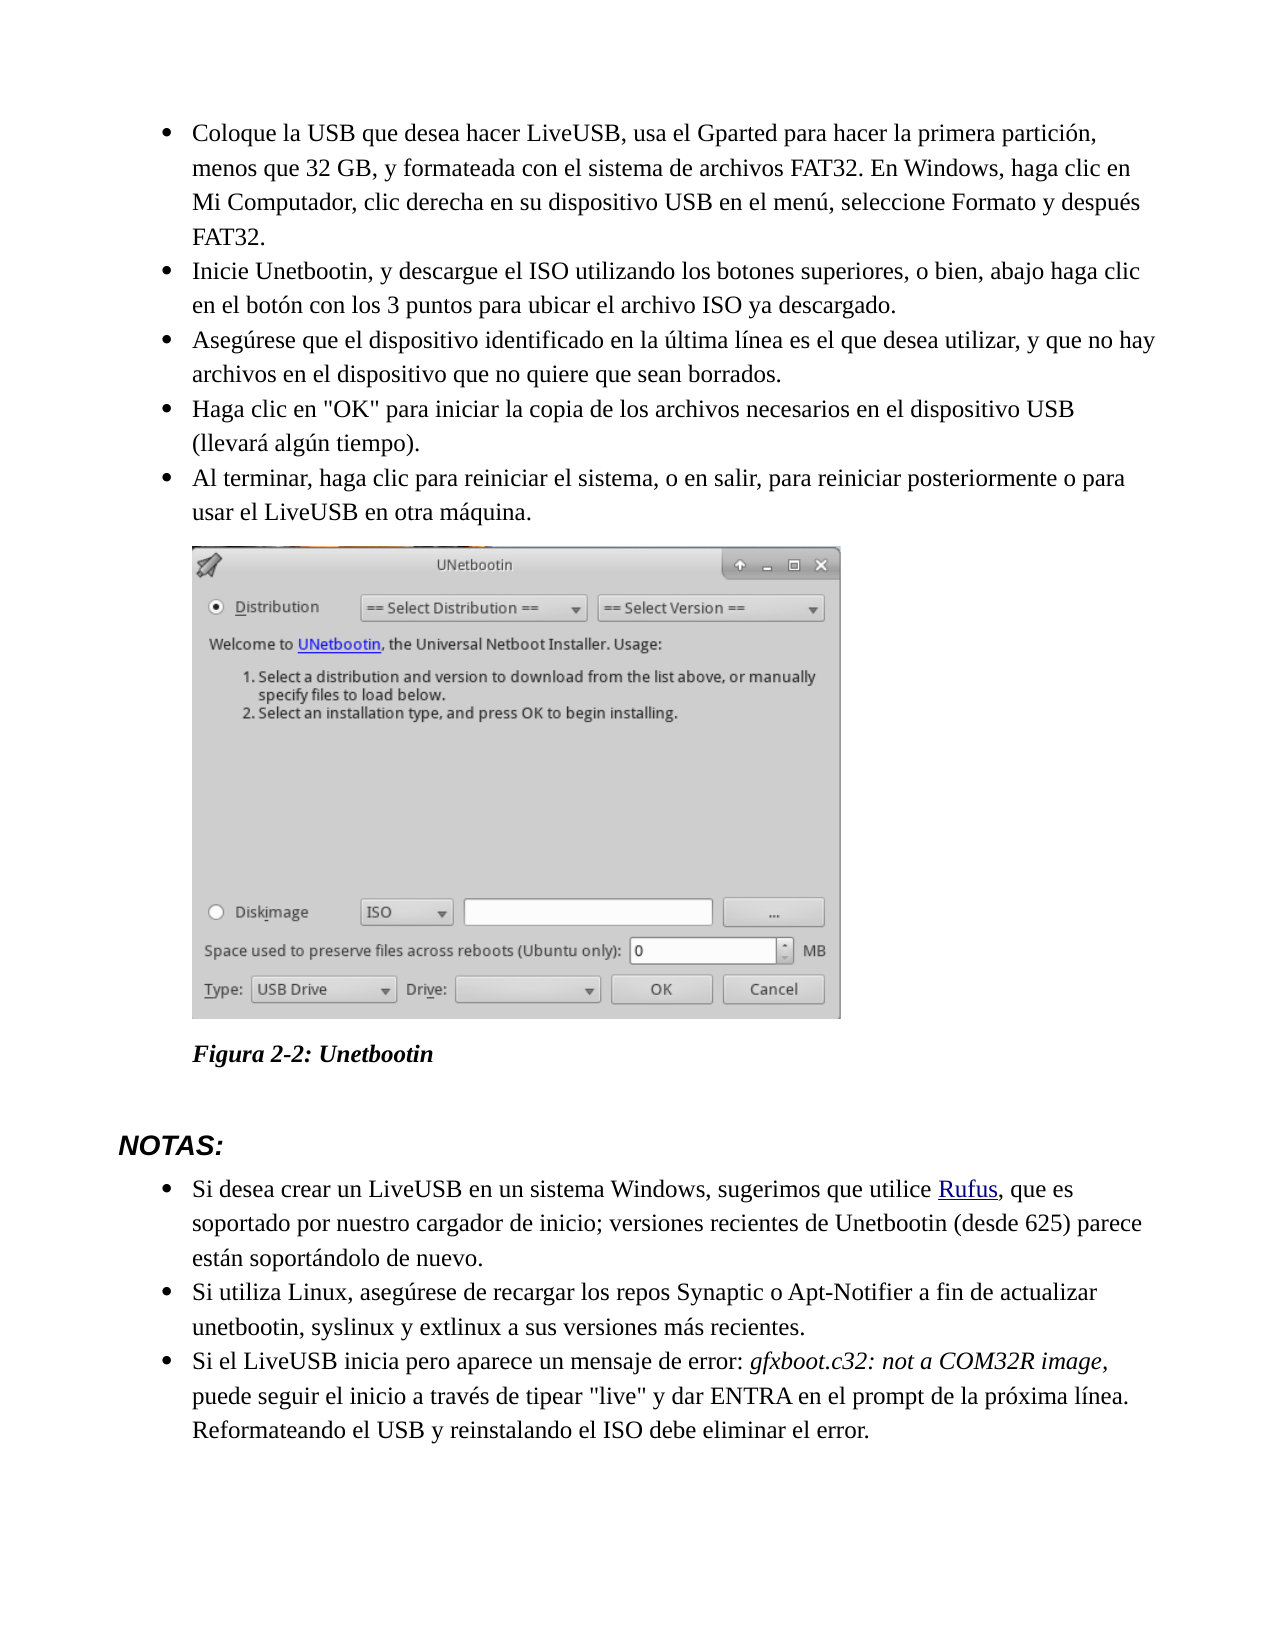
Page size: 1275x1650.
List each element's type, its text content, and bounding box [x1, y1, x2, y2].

subtitle NOTAS: [118, 1129, 1157, 1161]
list Asegúrese que el dispositivo identificado en la última línea es el que desea utilizar, y que no hay archivos en el dispositivo que no quiere que sean borrados. [162, 325, 1157, 388]
list Si desea crear un LiveUSB en un sistema Windows, sugerimos que utilice Rufus, que es soportado por nuestro cargador de inicio; versiones recientes de Unetbootin (desde 625) parece están soportándolo de nuevo. [162, 1174, 1157, 1272]
list Inicie Unetbootin, y descargue el ISO utilizando los botones superiores, o bien, abajo haga clic en el botón con los 3 puntos para ubicar el archivo ISO ya descargado. [162, 256, 1157, 319]
list Al terminar, haga clic para reiniciar el sistema, o en salir, para reiniciar posteriormente o para usar el LiveUSB en otra máquina. [162, 463, 1157, 526]
list Si el LiveUSB inicia pero aparece un mensaje de error: gfxboot.c32: not a COM32R image, puede seguir el inicio a través de tipear "live" y dar ENTRA en el prompt de la próxima línea. Reformateando el USB y reinstalando el ISO debe eliminar el error. [162, 1346, 1157, 1444]
list Si utiliza Linux, asegúrese de recargar los repos Synaptic o Apt-Notifier a fin de actualizar unetbootin, syslinux y extlinux a sus versiones más recientes. [162, 1277, 1157, 1341]
picture [192, 546, 841, 1019]
list Haga clic en "OK" para iniciar la copia de los archivos necesarios en el dispositivo USB (llevará algún tiempo). [162, 394, 1157, 457]
list Coloque la USB que desea hacer LiveUSB, usa el Gparted para hacer la primera partición, menos que 32 GB, y formateada con el sistema de archivos FAT32. En Windows, haga clic en Mi Computador, clic derecha en su dispositivo USB en el menú, seleccione Formato y después FAT32. [162, 118, 1157, 250]
text Figura 2-2: Unetbootin [118, 1039, 1157, 1067]
